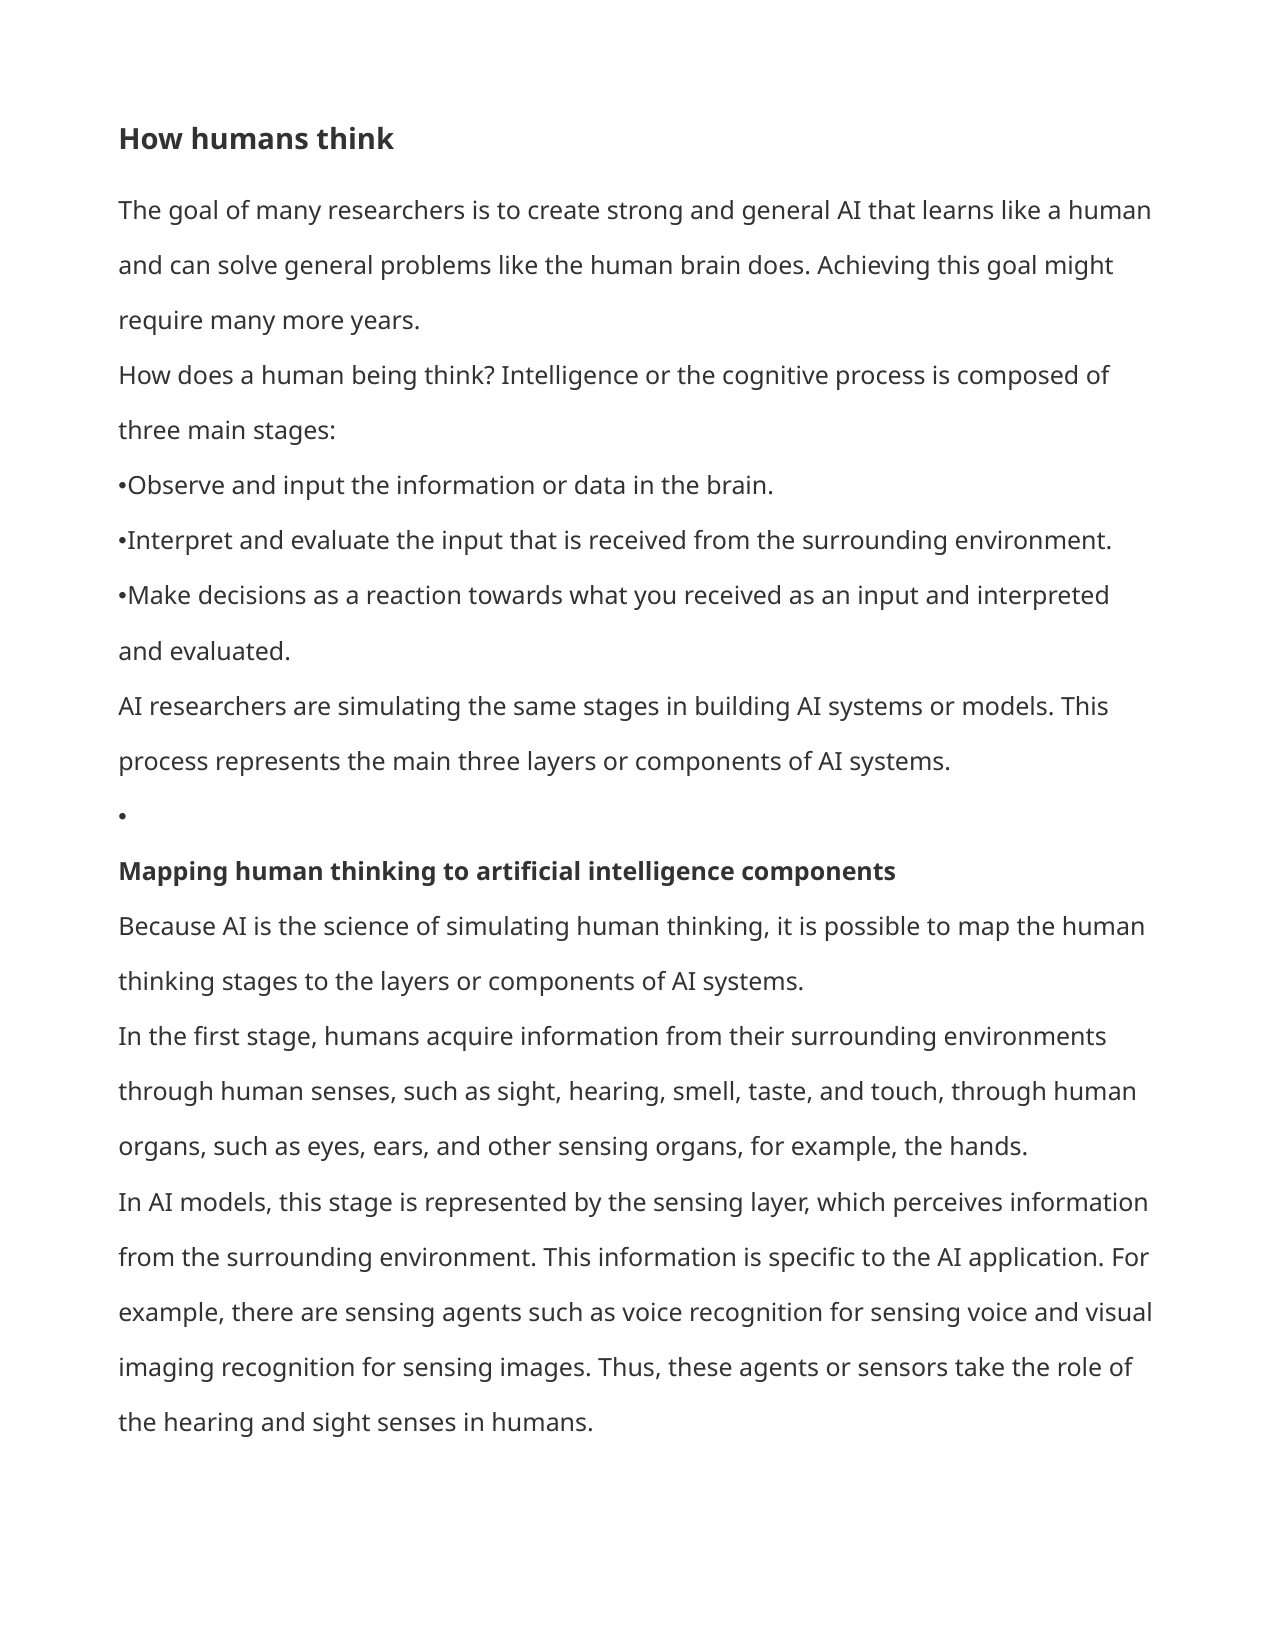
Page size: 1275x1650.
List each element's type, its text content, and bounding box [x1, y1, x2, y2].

list In AI models, this stage is represented by the sensing layer, which perceives information from the surrounding environment. This information is specific to the AI application. For example, there are sensing agents such as voice recognition for sensing voice and visual imaging recognition for sensing images. Thus, these agents or sensors take the role of the hearing and sight senses in humans. [118, 1184, 1157, 1439]
list Because AI is the science of simulating human thinking, it is possible to map the human thinking stages to the layers or components of AI systems. [118, 909, 1157, 998]
list Mapping human thinking to artificial intelligence components [118, 853, 1157, 888]
subtitle How humans think [118, 118, 1157, 158]
list Make decisions as a reaction towards what you received as an input and interpreted and evaluated. [118, 578, 1157, 667]
list AI researchers are simulating the same stages in building AI systems or models. This process represents the main three layers or components of AI systems. [118, 688, 1157, 777]
list In the first stage, humans acquire information from their surrounding environments through human senses, such as sight, hearing, smell, taste, and touch, through human organs, such as eyes, ears, and other sensing organs, for example, the hands. [118, 1019, 1157, 1163]
text How does a human being think? Intelligence or the cognitive process is composed of three main stages: [118, 358, 1157, 447]
list Interpret and evaluate the input that is received from the surrounding environment. [118, 523, 1157, 557]
text The goal of many researchers is to create strong and general AI that learns like a human and can solve general problems like the human brain does. Achieving this goal might require many more years. [118, 192, 1157, 337]
list Observe and input the information or data in the brain. [118, 468, 1157, 502]
